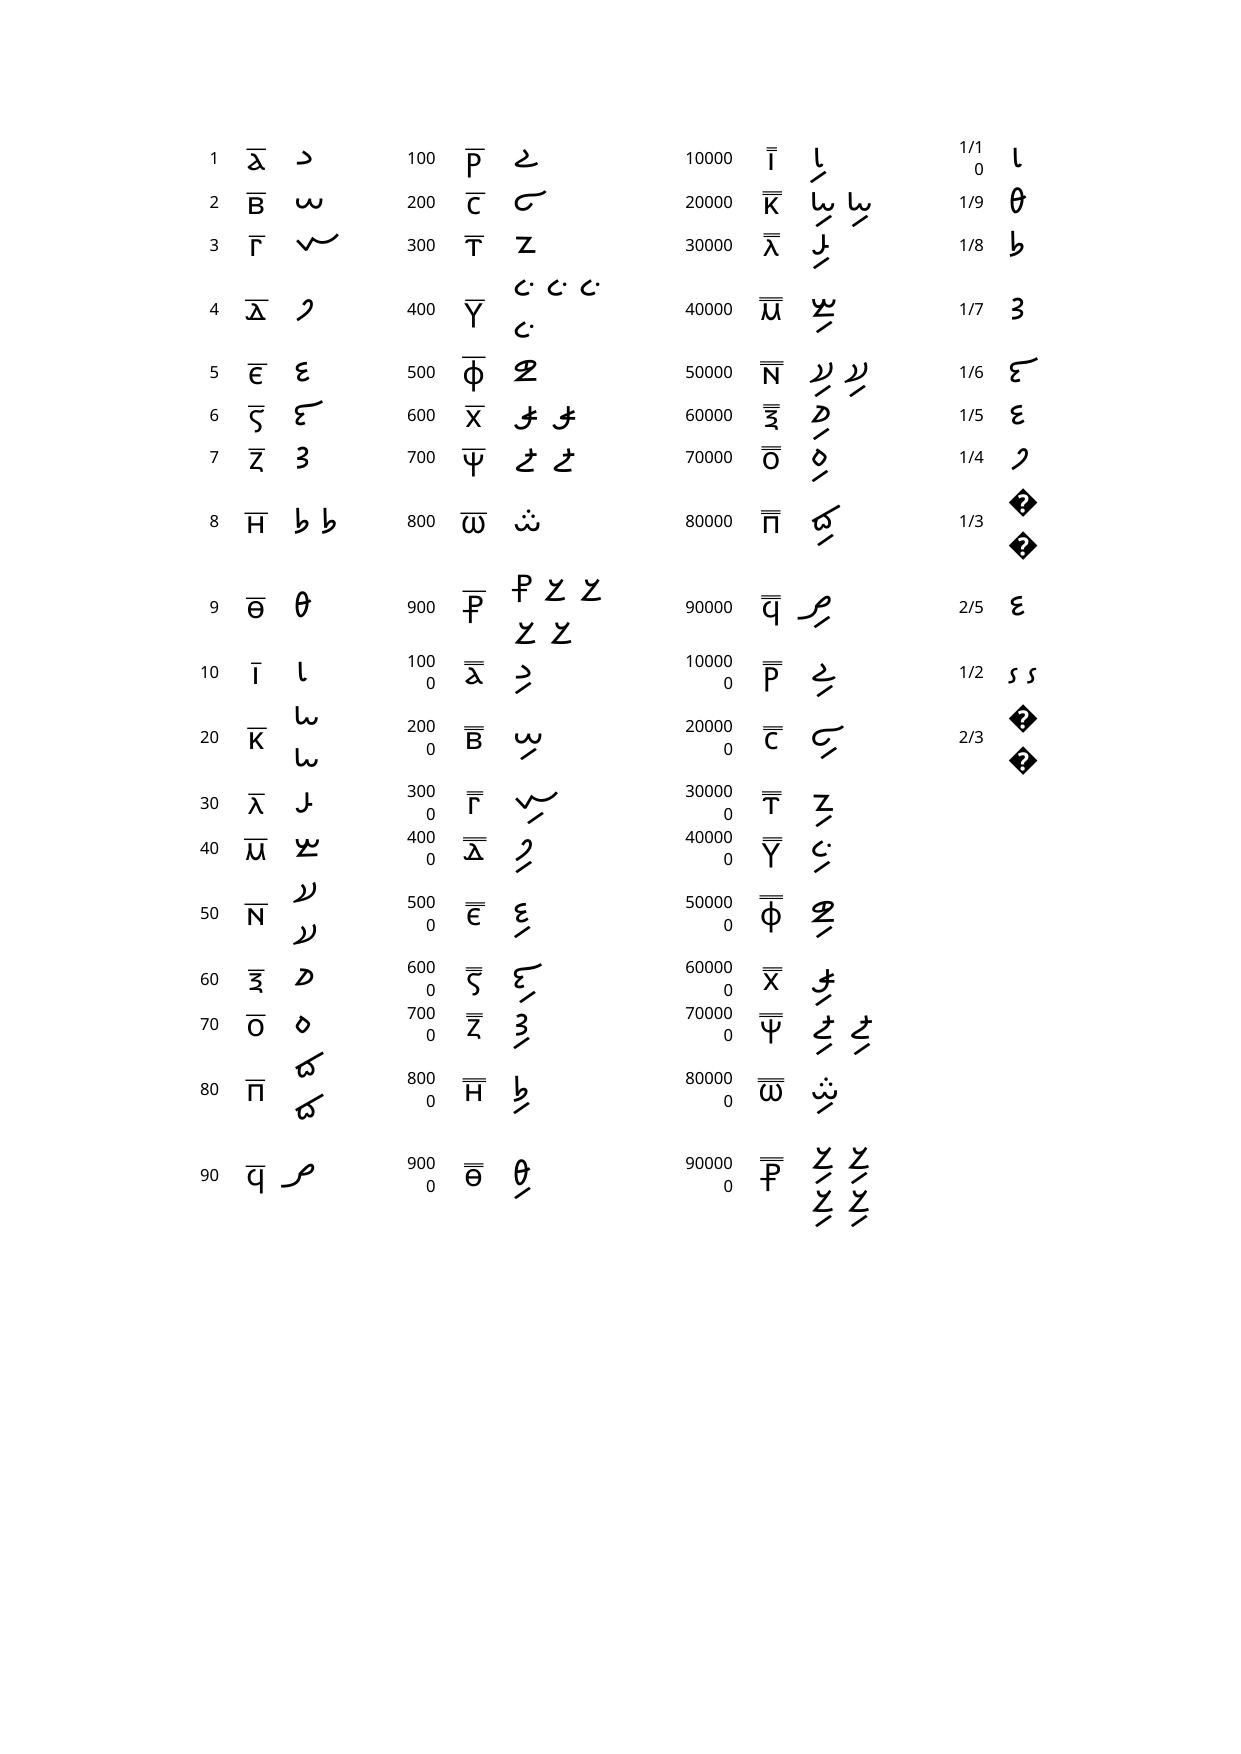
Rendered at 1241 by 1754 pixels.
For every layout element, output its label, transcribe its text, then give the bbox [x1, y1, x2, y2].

table_cell 𐋯𐋠 [797, 394, 910, 436]
table_cell [640, 266, 668, 351]
table_cell 𐋲 [280, 1132, 359, 1217]
table_cell [640, 181, 668, 223]
table_cell ⲭ̅ [447, 394, 499, 436]
table_cell ⲥ̅ [447, 181, 499, 223]
table_cell 𐋬 [280, 780, 359, 825]
table_cell 9000 [388, 1132, 447, 1217]
table_cell 𐋨 [995, 223, 1052, 266]
table_cell [640, 956, 668, 1001]
table_cell [360, 1001, 387, 1047]
table_cell [995, 1132, 1052, 1217]
table_cell 700 [388, 436, 447, 479]
table_cell 𐋵 [500, 223, 640, 266]
table_cell 6000 [388, 956, 447, 1001]
table_cell ⲯ̿ [745, 1001, 797, 1047]
table_cell ⲣ̿ [745, 649, 797, 695]
table_cell 𐋤𐋠 [500, 825, 640, 871]
table_cell 1/4 [938, 436, 995, 479]
table_cell 800 [388, 479, 447, 564]
table_cell 𐋨𐋠 [500, 1047, 640, 1132]
table_cell 800000 [668, 1047, 744, 1132]
table_cell 𐋩 [280, 564, 359, 649]
table_cell [360, 1132, 387, 1217]
table_cell [640, 695, 668, 780]
table_cell ⲭ̿ [745, 956, 797, 1001]
table_cell ⲃ̿ [447, 695, 499, 780]
table_cell [640, 223, 668, 266]
table_cell ⲑ̅ [231, 564, 280, 649]
table_cell [640, 780, 668, 825]
table_cell [360, 825, 387, 871]
table_cell 𐋷 [500, 351, 640, 394]
table_cell ⲧ̅ [447, 223, 499, 266]
table_cell ⳽ ⳽ [995, 649, 1052, 695]
table_cell [938, 956, 995, 1001]
table_cell 𐋣 [280, 223, 359, 266]
table_cell 𐋺𐋠 [797, 1047, 910, 1132]
table_cell 1/8 [938, 223, 995, 266]
table_cell 200 [388, 181, 447, 223]
table_cell 7000 [388, 1001, 447, 1047]
table_cell 𐋯 [280, 956, 359, 1001]
table_cell 40000 [668, 266, 744, 351]
table_cell [910, 956, 938, 1001]
table_header 𐋪 [995, 135, 1052, 181]
table_cell [910, 649, 938, 695]
table_header 1 [188, 135, 231, 181]
table_cell 50 [188, 871, 231, 956]
table_cell ⲡ̿ [745, 479, 797, 564]
table_cell [995, 1001, 1052, 1047]
table_cell [640, 436, 668, 479]
table_cell 𐋨 𐋨 [280, 479, 359, 564]
table_cell ⲁ̿ [447, 649, 499, 695]
table_cell [910, 1132, 938, 1217]
table_cell 900 [388, 564, 447, 649]
table_cell 𐋶 𐋶 𐋶 𐋶 [500, 266, 640, 351]
table_cell 𐋮𐋠 𐋮𐋠 [797, 351, 910, 394]
table_cell 90000 [668, 564, 744, 649]
table_cell ⲯ̅ [447, 436, 499, 479]
table_cell ⲃ̅ [231, 181, 280, 223]
table_cell ⲇ̅ [231, 266, 280, 351]
table_header 𐋡 [280, 135, 359, 181]
table_cell 𐋸 𐋸 [500, 394, 640, 436]
table_cell [360, 394, 387, 436]
table_cell 3000 [388, 780, 447, 825]
table_cell ⲅ̅ [231, 223, 280, 266]
table_cell 𐋭 [280, 825, 359, 871]
table_cell [360, 436, 387, 479]
table_cell 8 [188, 479, 231, 564]
table_cell 200000 [668, 695, 744, 780]
table_cell 9 [188, 564, 231, 649]
table_header 𐋪𐋠 [797, 135, 910, 181]
table_cell [938, 825, 995, 871]
table_cell 𐋺 [500, 479, 640, 564]
table_cell 𐋤 [280, 266, 359, 351]
table_cell [360, 223, 387, 266]
table_cell [910, 266, 938, 351]
table_cell 𐋵𐋠 [797, 780, 910, 825]
table_cell 4000 [388, 825, 447, 871]
table_cell 600 [388, 394, 447, 436]
table_cell ⲝ̿ [745, 394, 797, 436]
table_cell 𐋣 [995, 695, 1052, 780]
table_cell 𐋰𐋠 [797, 436, 910, 479]
table_cell 𐋮 𐋮 [280, 871, 359, 956]
table_cell 𐋧 [995, 266, 1052, 351]
table_cell ⳨ 𐋻 𐋻 𐋻 𐋻 [500, 564, 640, 649]
table_header 𐋳 [500, 135, 640, 181]
table_cell ⲫ̿ [745, 871, 797, 956]
table_cell 1/9 [938, 181, 995, 223]
table_cell ⲝ̅ [231, 956, 280, 1001]
table_cell [640, 1132, 668, 1217]
table_cell 𐋡𐋠 [500, 649, 640, 695]
table_cell ⲧ̿ [745, 780, 797, 825]
table_cell 𐋥 [280, 351, 359, 394]
table_cell 70 [188, 1001, 231, 1047]
table_cell 600000 [668, 956, 744, 1001]
table_cell 𐋣 [995, 479, 1052, 564]
table_cell 20000 [668, 181, 744, 223]
table_cell 3 [188, 223, 231, 266]
table_cell [995, 780, 1052, 825]
table_cell ⲟ̿ [745, 436, 797, 479]
table_cell [938, 1047, 995, 1132]
table_cell [360, 266, 387, 351]
table_header ⲁ̅ [231, 135, 280, 181]
table_cell [640, 649, 668, 695]
table_cell 1/7 [938, 266, 995, 351]
table_cell ⲕ̿ [745, 181, 797, 223]
table_cell 𐋹𐋠 𐋹𐋠 [797, 1001, 910, 1047]
table_cell 𐋲𐋠 [797, 564, 910, 649]
table_cell 30 [188, 780, 231, 825]
table_cell 400 [388, 266, 447, 351]
table_cell [640, 871, 668, 956]
table_cell 𐋸𐋠 [797, 956, 910, 1001]
table_cell 𐋢 [280, 181, 359, 223]
table_cell ⲥ̿ [745, 695, 797, 780]
table_cell [910, 825, 938, 871]
table_cell ⲗ̿ [745, 223, 797, 266]
table_cell ⲙ̅ [231, 825, 280, 871]
table_cell 5 [188, 351, 231, 394]
table_cell ⲟ̅ [231, 1001, 280, 1047]
table_cell [640, 479, 668, 564]
table_cell ⳨̅ [447, 564, 499, 649]
table_cell ⲋ̿ [447, 956, 499, 1001]
table_cell ⲩ̅ [447, 266, 499, 351]
table_cell 𐋳𐋠 [797, 649, 910, 695]
table_cell 𐋴 [500, 181, 640, 223]
table_cell 1/3 [938, 479, 995, 564]
table_cell ⲛ̿ [745, 351, 797, 394]
table_cell 𐋩 [995, 181, 1052, 223]
table_cell 𐋢𐋠 [500, 695, 640, 780]
table_cell ⲱ̿ [745, 1047, 797, 1132]
table_cell 2/5 [938, 564, 995, 649]
table_cell [938, 1132, 995, 1217]
table_cell 400000 [668, 825, 744, 871]
table_cell [938, 871, 995, 956]
table_cell [640, 351, 668, 394]
table_cell 𐋰 [280, 1001, 359, 1047]
table_cell [938, 1001, 995, 1047]
table_cell ⲑ̿ [447, 1132, 499, 1217]
table_header [640, 135, 668, 181]
table_cell ϥ̅ [231, 1132, 280, 1217]
table_cell [640, 394, 668, 436]
table_cell [910, 1047, 938, 1132]
table_cell [938, 780, 995, 825]
table_cell ⲍ̅ [231, 436, 280, 479]
table_header 1/10 [938, 135, 995, 181]
table_cell 𐋭𐋠 [797, 266, 910, 351]
table_cell 700000 [668, 1001, 744, 1047]
table_cell ⲏ̅ [231, 479, 280, 564]
table_cell [910, 223, 938, 266]
table_cell 𐋶𐋠 [797, 825, 910, 871]
table_cell ⲱ̅ [447, 479, 499, 564]
table_cell ⲍ̿ [447, 1001, 499, 1047]
table_cell [360, 351, 387, 394]
table_cell 20 [188, 695, 231, 780]
table_cell 2 [188, 181, 231, 223]
table_cell 𐋹 𐋹 [500, 436, 640, 479]
table_cell 𐋪 [280, 649, 359, 695]
table_cell [360, 649, 387, 695]
table_header ⲣ̅ [447, 135, 499, 181]
table_cell 𐋧 [280, 436, 359, 479]
table_cell [360, 695, 387, 780]
table_cell ⲉ̿ [447, 871, 499, 956]
table_cell 10 [188, 649, 231, 695]
table_cell 900000 [668, 1132, 744, 1217]
table_cell 60000 [668, 394, 744, 436]
table_cell 70000 [668, 436, 744, 479]
table_cell 50000 [668, 351, 744, 394]
table_cell 60 [188, 956, 231, 1001]
table_cell 𐋱 𐋱 [280, 1047, 359, 1132]
table_cell [910, 780, 938, 825]
table_cell 80 [188, 1047, 231, 1132]
table_cell ⲙ̿ [745, 266, 797, 351]
table_cell 𐋥 [995, 564, 1052, 649]
table_cell 1/6 [938, 351, 995, 394]
table_cell 8000 [388, 1047, 447, 1132]
table_cell ⲕ̅ [231, 695, 280, 780]
table_cell 6 [188, 394, 231, 436]
table_cell 1/2 [938, 649, 995, 695]
table_cell [360, 956, 387, 1001]
table_cell ⲓ̅ [231, 649, 280, 695]
table_cell [995, 871, 1052, 956]
table_cell [360, 479, 387, 564]
table_cell [995, 1047, 1052, 1132]
table_cell 7 [188, 436, 231, 479]
table_cell [910, 351, 938, 394]
table_cell 100000 [668, 649, 744, 695]
table_cell [360, 564, 387, 649]
table_cell [910, 436, 938, 479]
table_cell [910, 564, 938, 649]
table_cell 𐋦 [995, 351, 1052, 394]
table_cell 1000 [388, 649, 447, 695]
table_cell [995, 956, 1052, 1001]
table_cell 𐋩𐋠 [500, 1132, 640, 1217]
table_cell [640, 1047, 668, 1132]
table_cell ⲡ̅ [231, 1047, 280, 1132]
table_cell 𐋧𐋠 [500, 1001, 640, 1047]
table_cell 500000 [668, 871, 744, 956]
table_cell 𐋥𐋠 [500, 871, 640, 956]
table_header 10000 [668, 135, 744, 181]
table_cell 𐋦𐋠 [500, 956, 640, 1001]
table_cell 𐋬𐋠 [797, 223, 910, 266]
table_header [360, 135, 387, 181]
table_cell ⲉ̅ [231, 351, 280, 394]
table_cell 300000 [668, 780, 744, 825]
table_cell 80000 [668, 479, 744, 564]
table_cell [910, 394, 938, 436]
table_header ⲓ̿ [745, 135, 797, 181]
table_cell ⲋ̅ [231, 394, 280, 436]
table_cell ϥ̿ [745, 564, 797, 649]
table_cell [910, 871, 938, 956]
table_cell [640, 1001, 668, 1047]
table_cell ⲗ̅ [231, 780, 280, 825]
table_cell ⳨̿ [745, 1132, 797, 1217]
table_cell 40 [188, 825, 231, 871]
table_cell 𐋫 𐋫 [280, 695, 359, 780]
table_header [910, 135, 938, 181]
table_cell 30000 [668, 223, 744, 266]
table_cell 𐋤 [995, 436, 1052, 479]
table_cell 𐋱𐋠 [797, 479, 910, 564]
table_cell 5000 [388, 871, 447, 956]
table_cell 300 [388, 223, 447, 266]
table_cell [995, 825, 1052, 871]
table_cell 90 [188, 1132, 231, 1217]
table_cell 4 [188, 266, 231, 351]
table_cell [910, 181, 938, 223]
table_cell 𐋣𐋠 [500, 780, 640, 825]
table_header 100 [388, 135, 447, 181]
table_cell ⲏ̿ [447, 1047, 499, 1132]
table_cell [910, 479, 938, 564]
table_cell ⲫ̅ [447, 351, 499, 394]
table_cell [360, 780, 387, 825]
table_cell 𐋻𐋠 𐋻𐋠 𐋻𐋠 𐋻𐋠 [797, 1132, 910, 1217]
table_cell 2000 [388, 695, 447, 780]
table_cell 𐋴𐋠 [797, 695, 910, 780]
table_cell 𐋦 [280, 394, 359, 436]
table_cell 1/5 [938, 394, 995, 436]
table_cell 𐋷𐋠 [797, 871, 910, 956]
table_cell 𐋫𐋠 𐋫𐋠 [797, 181, 910, 223]
table_cell ⲩ̿ [745, 825, 797, 871]
table_cell 2/3 [938, 695, 995, 780]
table_cell 500 [388, 351, 447, 394]
table_cell [640, 564, 668, 649]
table_cell [360, 871, 387, 956]
table_cell [360, 181, 387, 223]
table_cell ⲅ̿ [447, 780, 499, 825]
table_cell ⲇ̿ [447, 825, 499, 871]
table_cell [910, 1001, 938, 1047]
table_cell [910, 695, 938, 780]
table_cell [640, 825, 668, 871]
table_cell [360, 1047, 387, 1132]
table_cell 𐋥 [995, 394, 1052, 436]
table_cell ⲛ̅ [231, 871, 280, 956]
